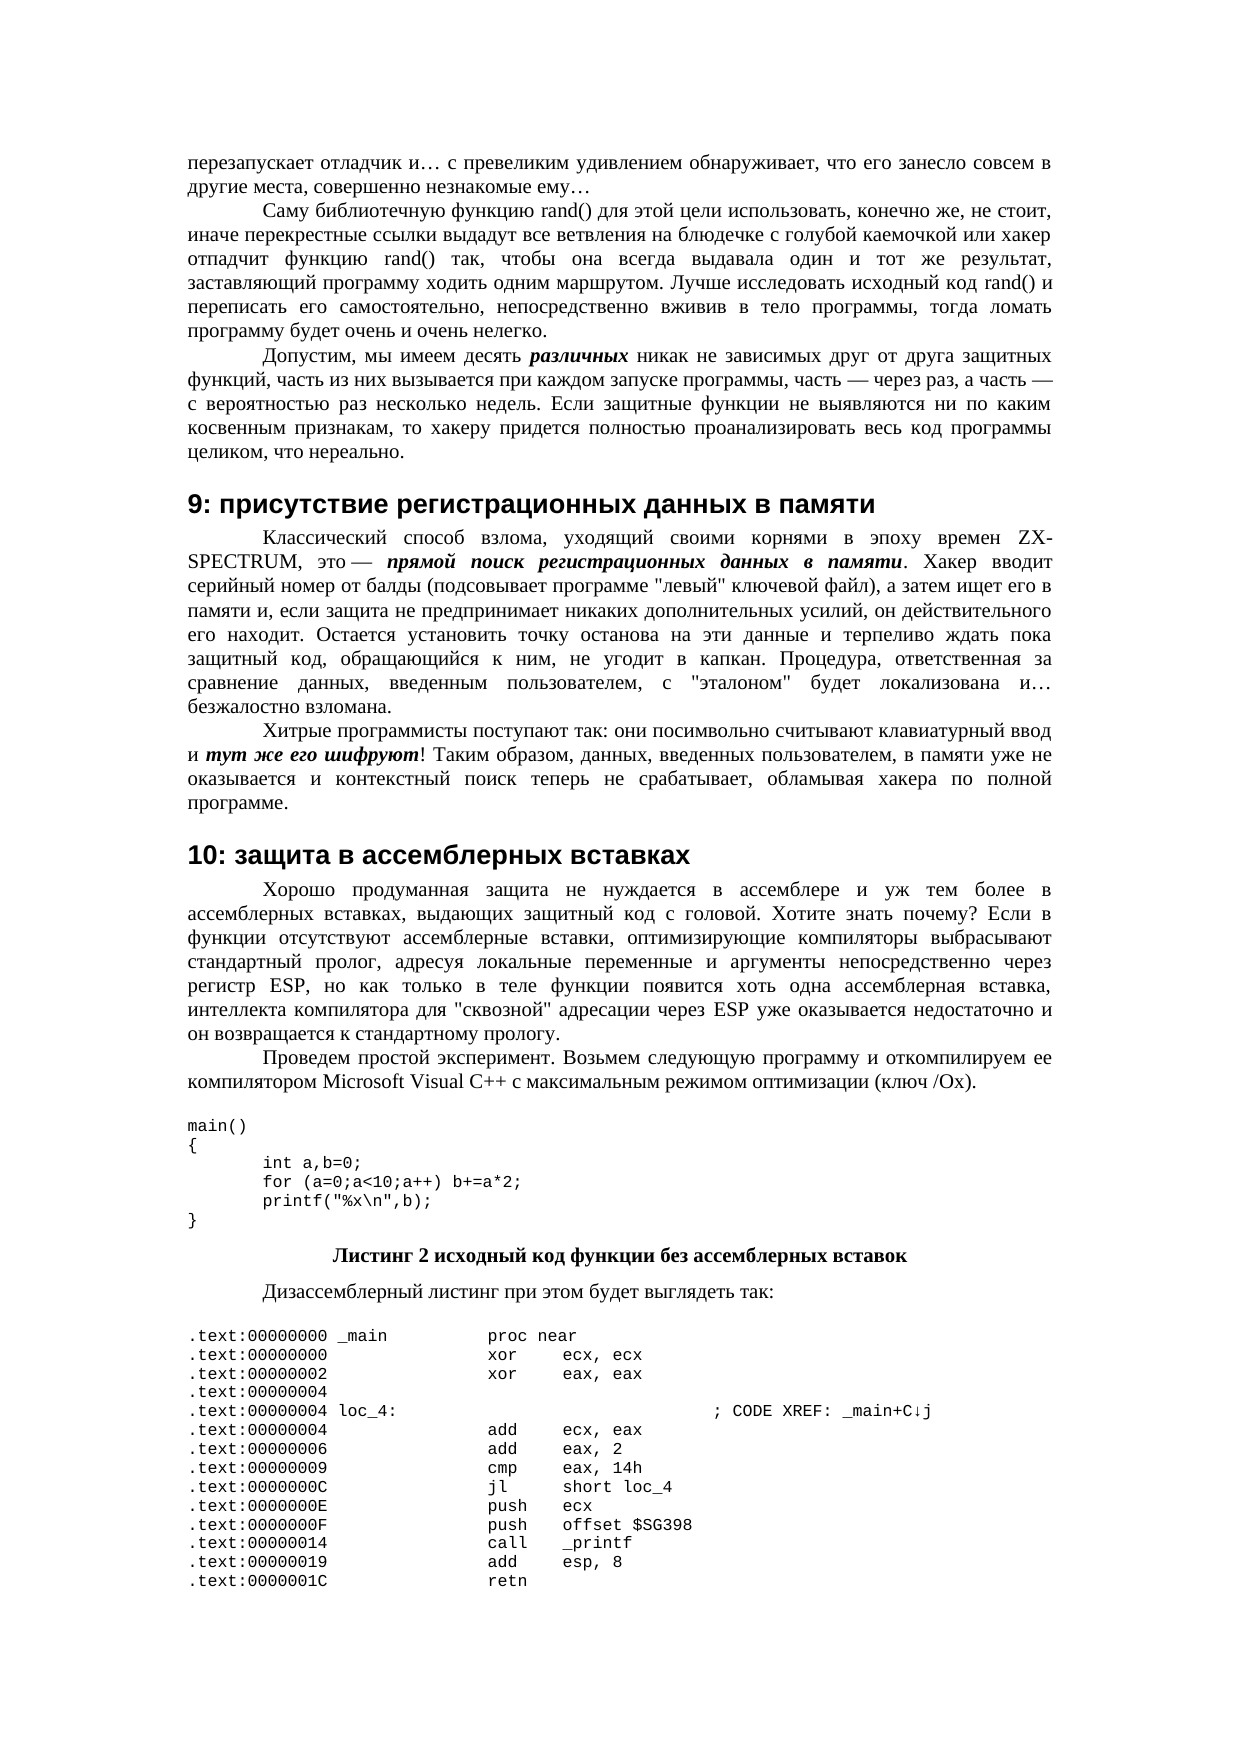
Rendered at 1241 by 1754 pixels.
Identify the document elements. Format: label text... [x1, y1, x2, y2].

text Хорошо продуманная защита не нуждается в ассемблере и уж тем более в ассемблерных вставках, выдающих защитный код с головой. Хотите знать почему? Если в функции отсутствуют ассемблерные вставки, оптимизирующие компиляторы выбрасывают стандартный пролог, адресуя локальные переменные и аргументы непосредственно через регистр ESP, но как только в теле функции появится хоть одна ассемблерная вставка, интеллекта компилятора для "сквозной" адресации через ESP уже оказывается недостаточно и он возвращается к стандартному прологу. [187, 877, 1053, 1045]
text printf("%x\n",b); [187, 1193, 1053, 1211]
subtitle 9: присутствие регистрационных данных в памяти [187, 488, 1053, 519]
text Проведем простой эксперимент. Возьмем следующую программу и откомпилируем ее компилятором Microsoft Visual C++ с максимальным режимом оптимизации (ключ /Ox). [187, 1045, 1053, 1093]
text .text:00000002 xor eax, eax [187, 1365, 1053, 1384]
text Допустим, мы имеем десять различных никак не зависимых друг от друга защитных функций, часть из них вызывается при каждом запуске программы, часть — через раз, а часть — с вероятностью раз несколько недель. Если защитные функции не выявляются ни по каким косвенным признакам, то хакеру придется полностью проанализировать весь код программы целиком, что нереально. [187, 342, 1053, 463]
text .text:00000000 xor ecx, ecx [187, 1346, 1053, 1365]
text Саму библиотечную функцию rand() для этой цели использовать, конечно же, не стоит, иначе перекрестные ссылки выдадут все ветвления на блюдечке с голубой каемочкой или хакер отпадчит функцию rand() так, чтобы она всегда выдавала один и тот же результат, заставляющий программу ходить одним маршрутом. Лучше исследовать исходный код rand() и переписать его самостоятельно, непосредственно вживив в тело программы, тогда ломать программу будет очень и очень нелегко. [187, 198, 1053, 342]
text .text:0000000F push offset $SG398 [187, 1516, 1053, 1535]
text .text:00000006 add eax, 2 [187, 1441, 1053, 1459]
text } [187, 1211, 1053, 1230]
text .text:0000000C jl short loc_4 [187, 1478, 1053, 1497]
text .text:0000000E push ecx [187, 1497, 1053, 1516]
text .text:00000004 loc_4: ; CODE XREF: _main+C↓j [187, 1403, 1053, 1422]
text for (a=0;a<10;a++) b+=a*2; [187, 1174, 1053, 1193]
text .text:00000014 call _printf [187, 1535, 1053, 1554]
text { [187, 1136, 1053, 1155]
text Листинг 2 исходный код функции без ассемблерных вставок [187, 1243, 1053, 1267]
text перезапускает отладчик и… с превеликим удивлением обнаруживает, что его занесло совсем в другие места, совершенно незнакомые ему… [187, 150, 1053, 198]
text int a,b=0; [187, 1155, 1053, 1174]
text .text:00000019 add esp, 8 [187, 1554, 1053, 1573]
text .text:00000004 add ecx, eax [187, 1422, 1053, 1441]
text Классический способ взлома, уходящий своими корнями в эпоху времен ZX-SPECTRUM, это — прямой поиск регистрационных данных в памяти. Хакер вводит серийный номер от балды (подсовывает программе "левый" ключевой файл), а затем ищет его в памяти и, если защита не предпринимает никаких дополнительных усилий, он действительного его находит. Остается установить точку останова на эти данные и терпеливо ждать пока защитный код, обращающийся к ним, не угодит в капкан. Процедура, ответственная за сравнение данных, введенным пользователем, с "эталоном" будет локализована и… безжалостно взломана. [187, 525, 1053, 718]
text .text:00000009 cmp eax, 14h [187, 1459, 1053, 1478]
text Дизассемблерный листинг при этом будет выглядеть так: [187, 1279, 1053, 1303]
text .text:0000001C retn [187, 1573, 1053, 1591]
text .text:00000000 _main proc near [187, 1327, 1053, 1346]
text main() [187, 1117, 1053, 1136]
text Хитрые программисты поступают так: они посимвольно считывают клавиатурный ввод и тут же его шифруют! Таким образом, данных, введенных пользователем, в памяти уже не оказывается и контекстный поиск теперь не срабатывает, обламывая хакера по полной программе. [187, 718, 1053, 814]
text .text:00000004 [187, 1384, 1053, 1403]
subtitle 10: защита в ассемблерных вставках [187, 839, 1053, 870]
